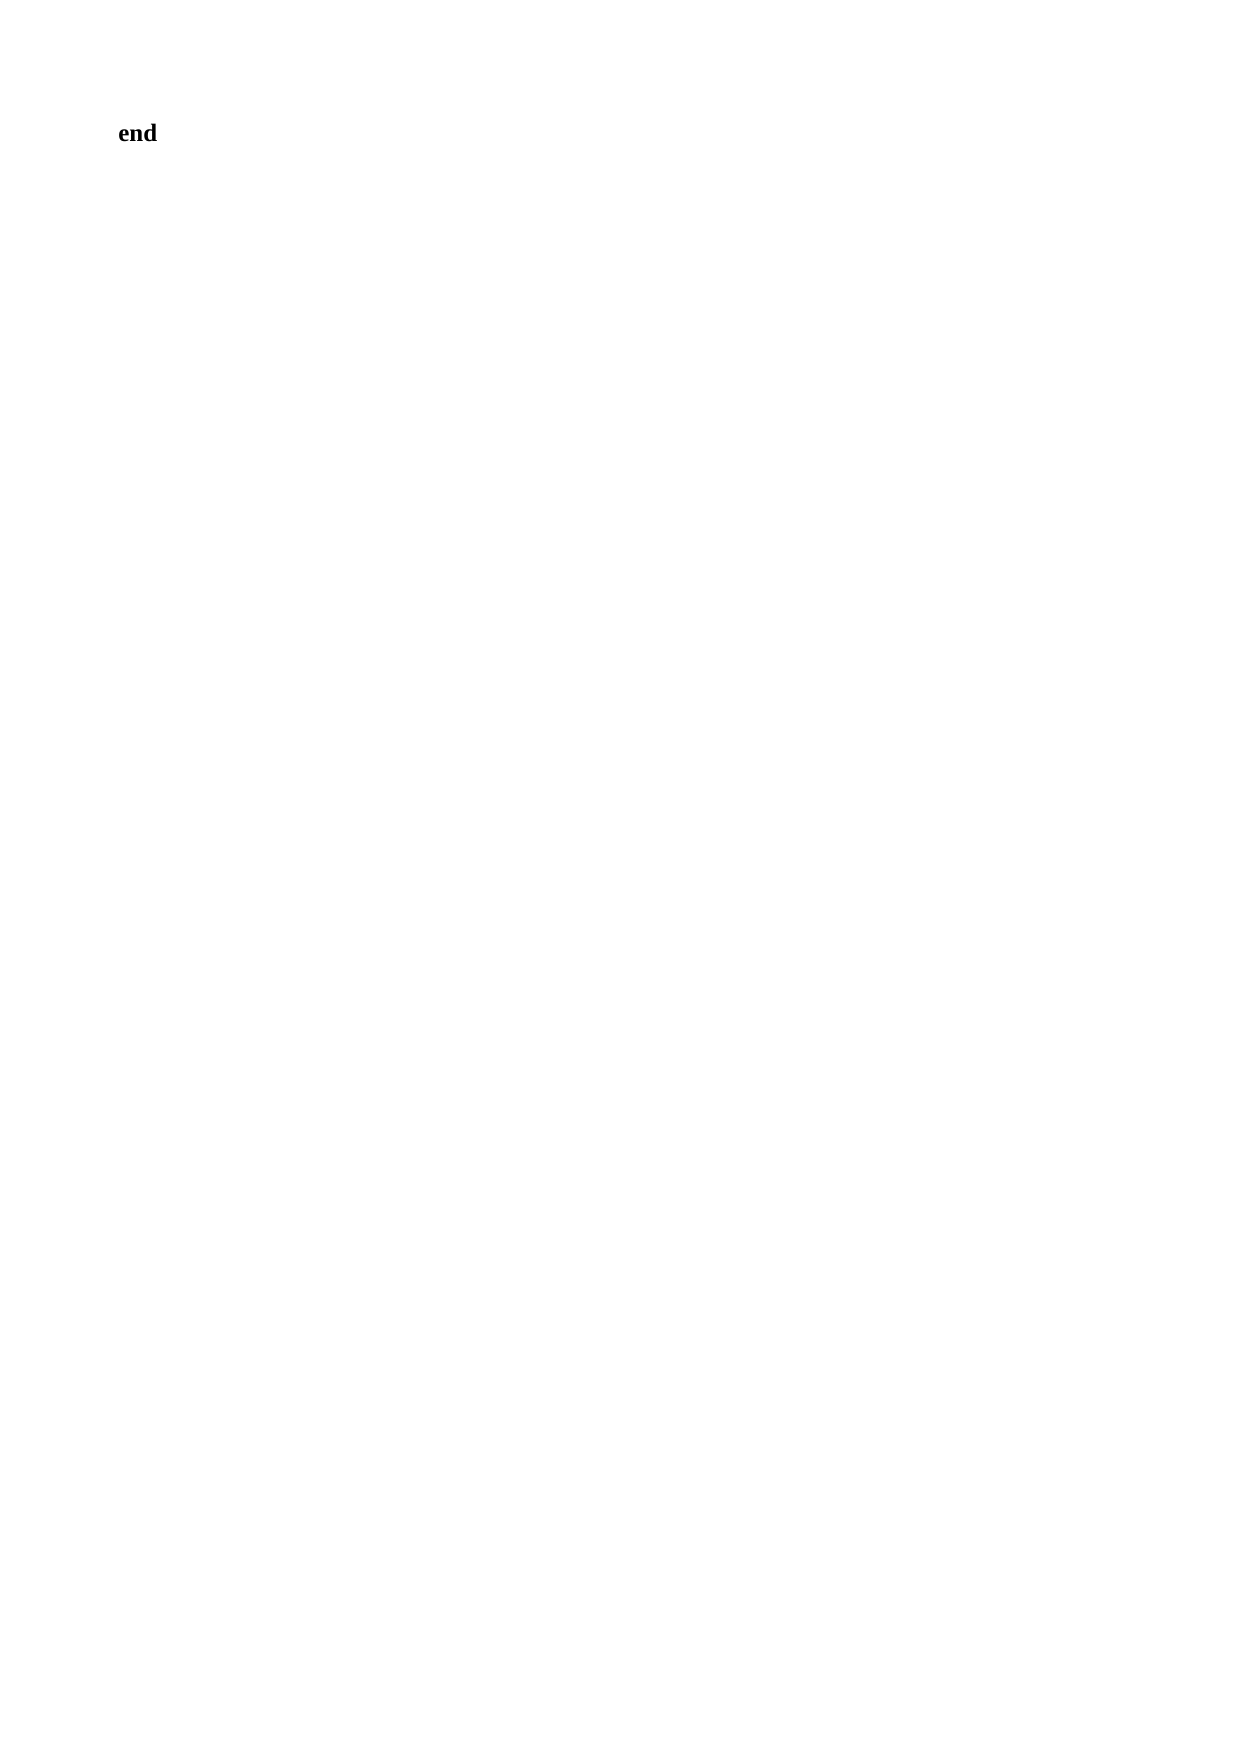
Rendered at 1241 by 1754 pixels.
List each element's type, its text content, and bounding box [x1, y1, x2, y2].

text end [118, 118, 1122, 147]
